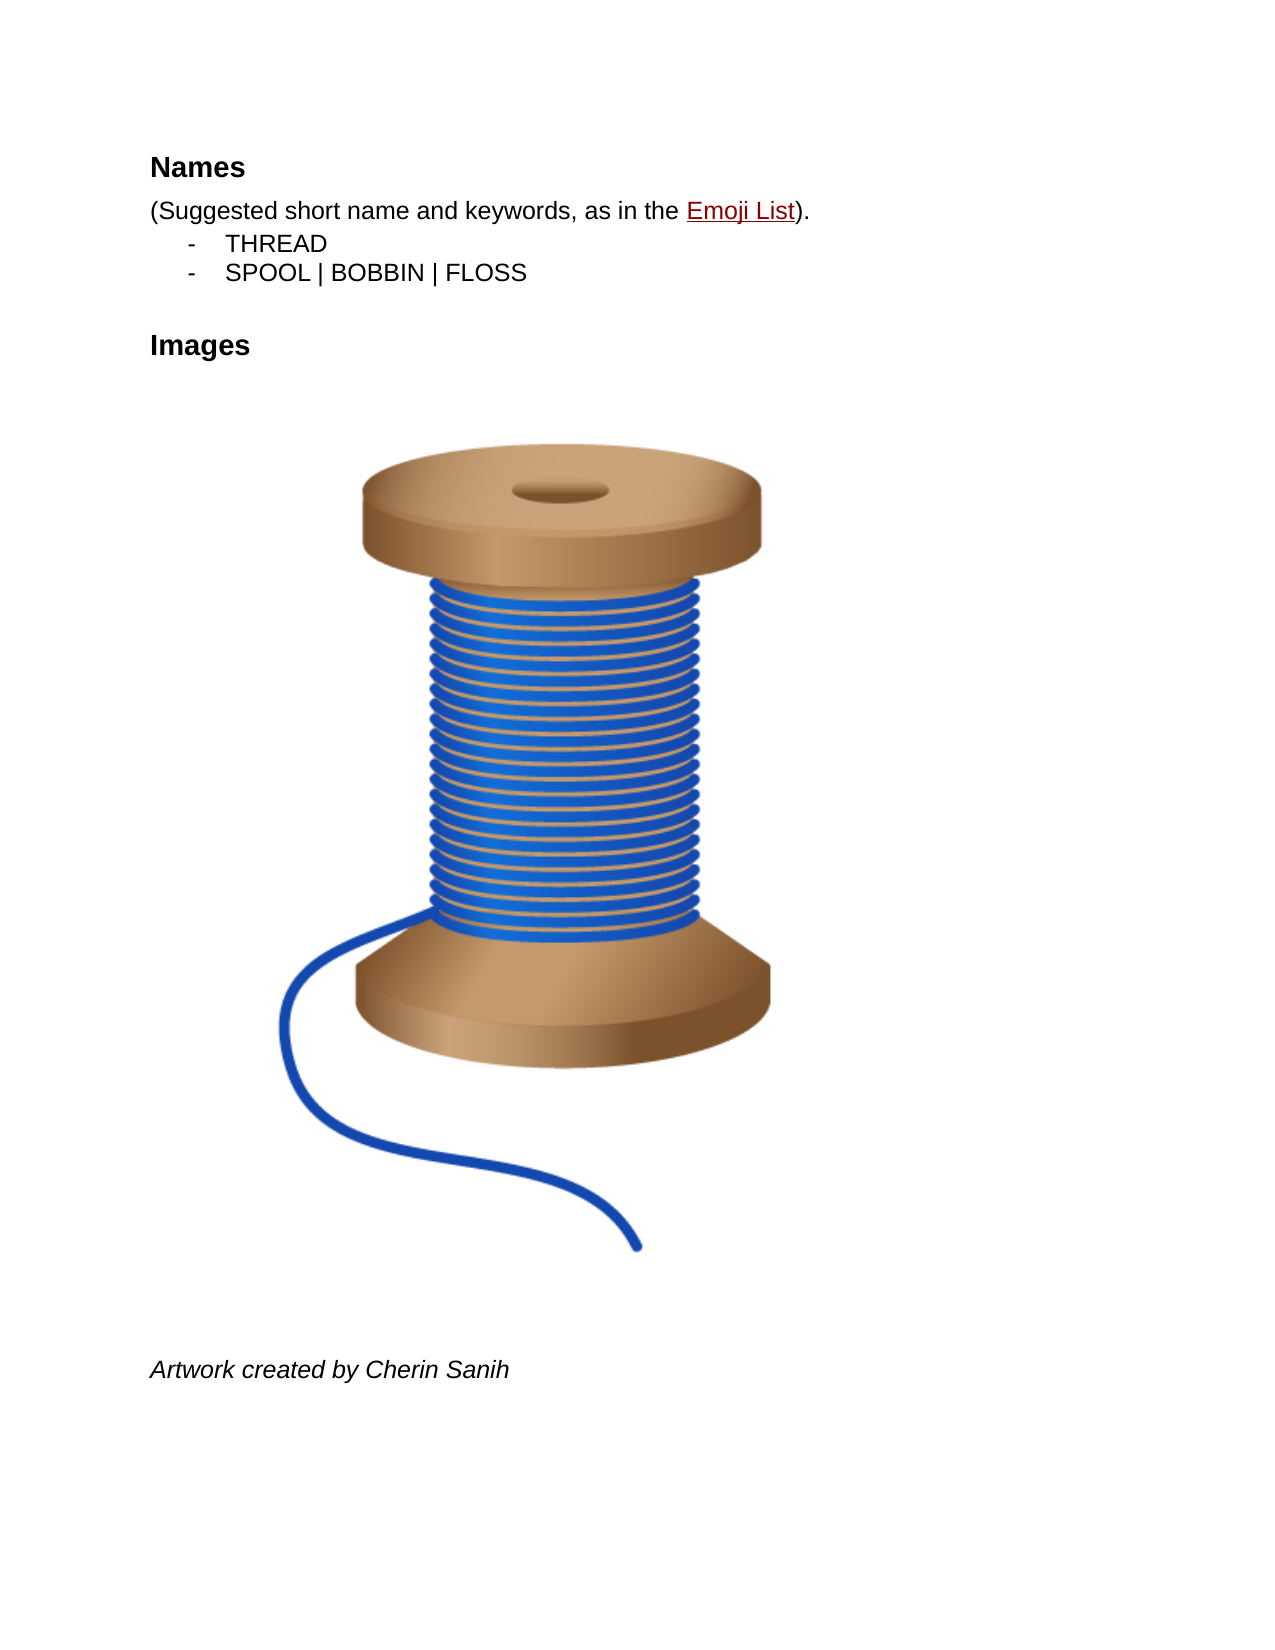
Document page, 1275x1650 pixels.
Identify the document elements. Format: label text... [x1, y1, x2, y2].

text Artwork created by Cherin Sanih [150, 1355, 1125, 1384]
text (Suggested short name and keywords, as in the Emoji List). [150, 196, 1125, 225]
list SPOOL | BOBBIN | FLOSS [187, 258, 1125, 287]
subtitle Images [150, 328, 1125, 362]
list THREAD [187, 229, 1125, 258]
picture [150, 374, 1013, 1318]
subtitle Names [150, 150, 1125, 183]
